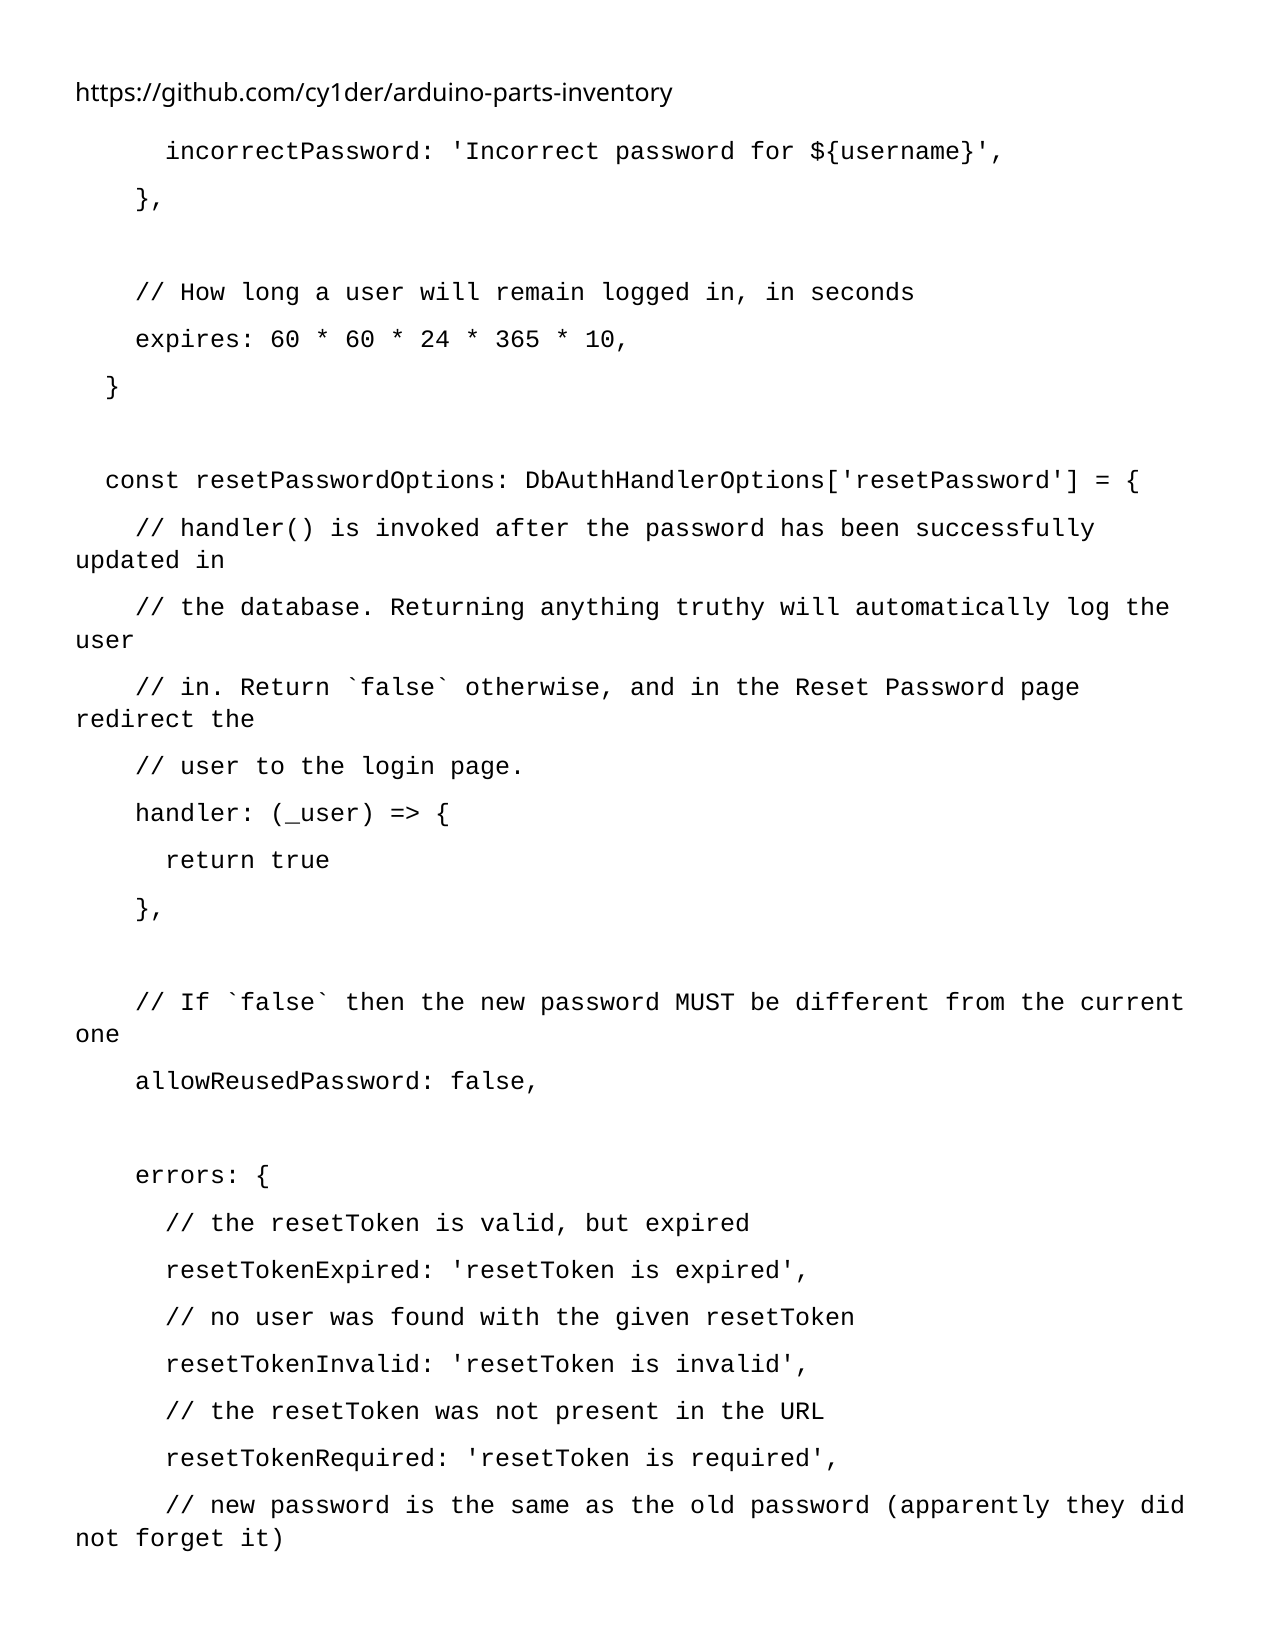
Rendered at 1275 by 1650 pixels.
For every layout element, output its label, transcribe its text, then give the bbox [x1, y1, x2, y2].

text allowReusedPassword: false, [75, 1069, 1200, 1097]
text incorrectPassword: 'Incorrect password for ${username}', [75, 138, 1200, 167]
text resetTokenRequired: 'resetToken is required', [75, 1446, 1200, 1474]
text // user to the login page. [75, 754, 1200, 782]
text // in. Return `false` otherwise, and in the Reset Password page redirect the [75, 674, 1200, 735]
text // the database. Returning anything truthy will automatically log the user [75, 595, 1200, 656]
text const resetPasswordOptions: DbAuthHandlerOptions['resetPassword'] = { [75, 468, 1200, 496]
text } [75, 374, 1200, 402]
text // the resetToken was not present in the URL [75, 1398, 1200, 1427]
text resetTokenInvalid: 'resetToken is invalid', [75, 1351, 1200, 1380]
text // How long a user will remain logged in, in seconds [75, 280, 1200, 308]
text }, [75, 895, 1200, 923]
text errors: { [75, 1163, 1200, 1191]
text }, [75, 186, 1200, 214]
text // no user was found with the given resetToken [75, 1304, 1200, 1333]
text // the resetToken is valid, but expired [75, 1210, 1200, 1238]
text // new password is the same as the old password (apparently they did not forget it) [75, 1493, 1200, 1553]
text // If `false` then the new password MUST be different from the current one [75, 989, 1200, 1050]
text resetTokenExpired: 'resetToken is expired', [75, 1257, 1200, 1286]
text handler: (_user) => { [75, 801, 1200, 829]
text expires: 60 * 60 * 24 * 365 * 10, [75, 327, 1200, 355]
text // handler() is invoked after the password has been successfully updated in [75, 515, 1200, 576]
text return true [75, 848, 1200, 876]
